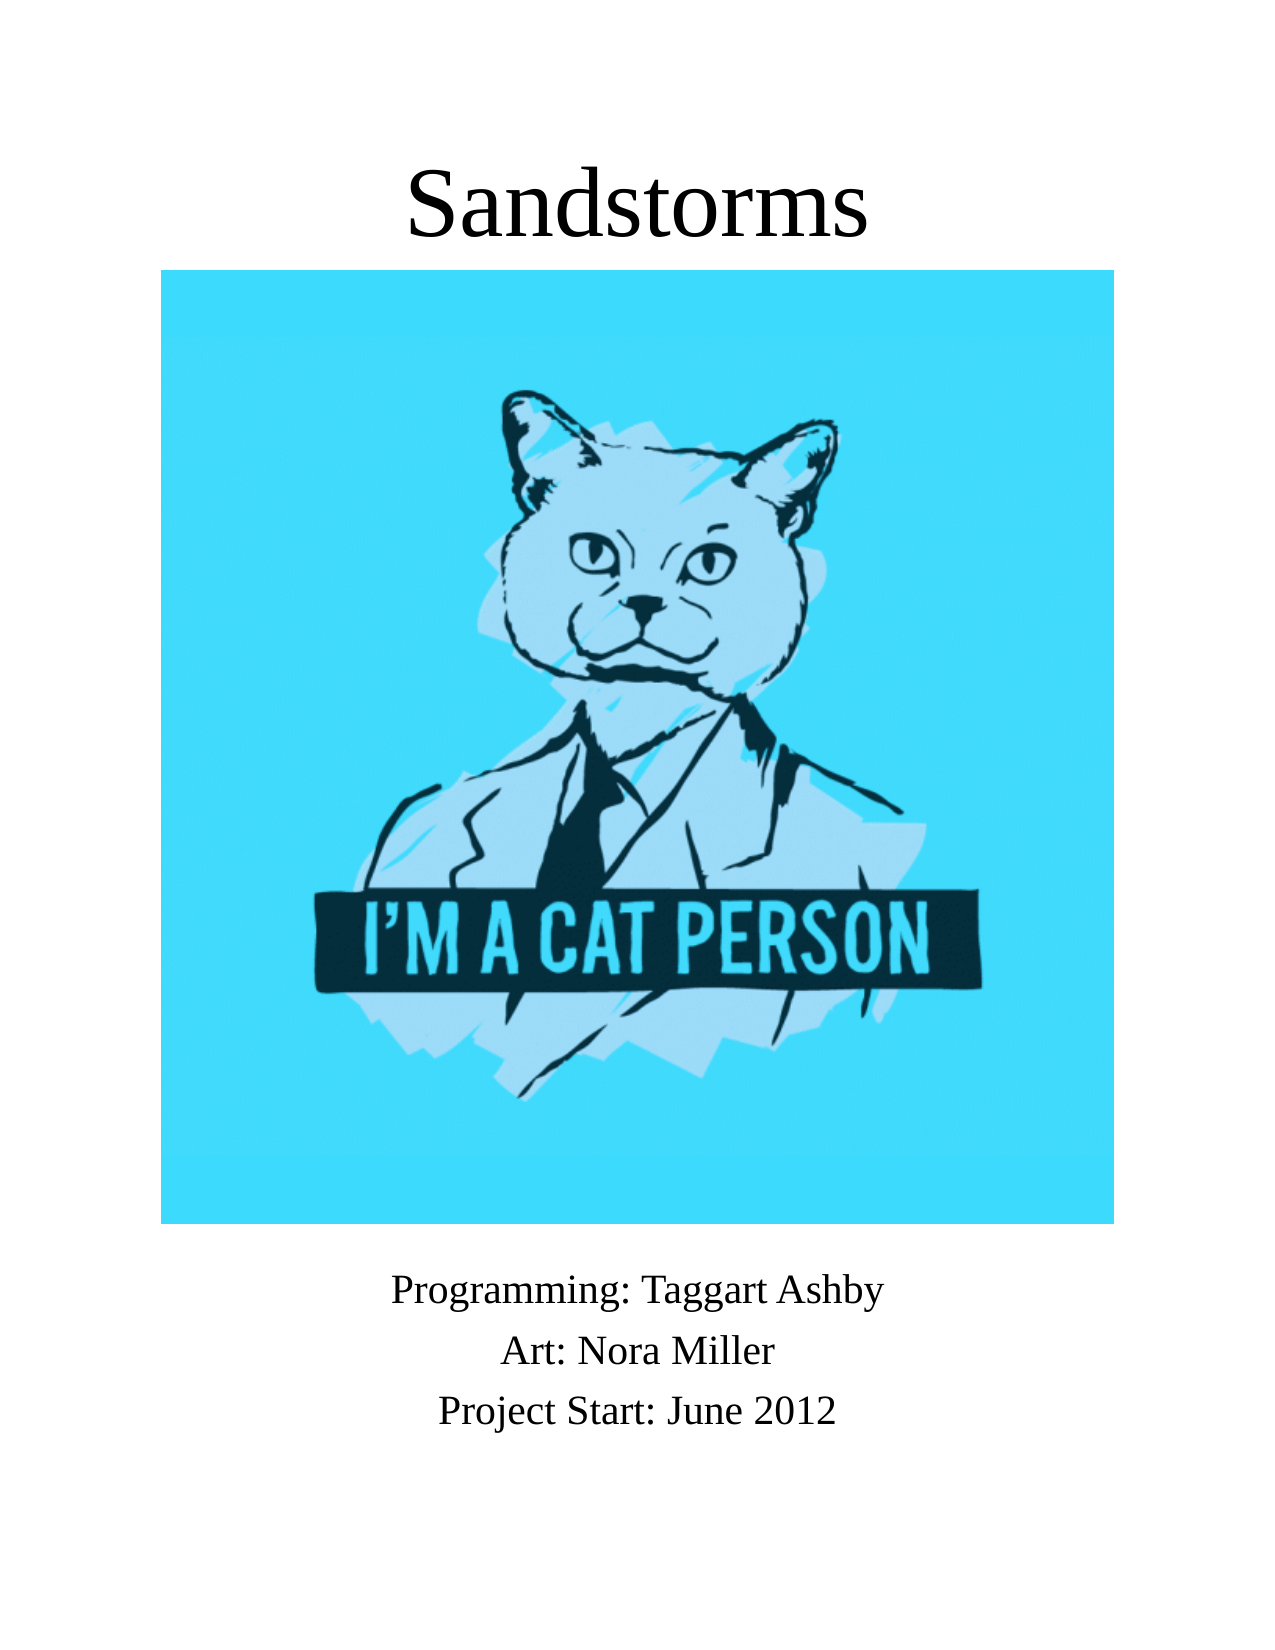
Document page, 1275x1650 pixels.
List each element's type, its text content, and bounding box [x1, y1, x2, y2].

text Project Start: June 2012 [118, 1386, 1157, 1434]
subtitle Sandstorms [118, 143, 1157, 258]
text Art: Nora Miller [118, 1325, 1157, 1373]
picture [161, 270, 1114, 1224]
text Programming: Taggart Ashby [118, 1265, 1157, 1313]
